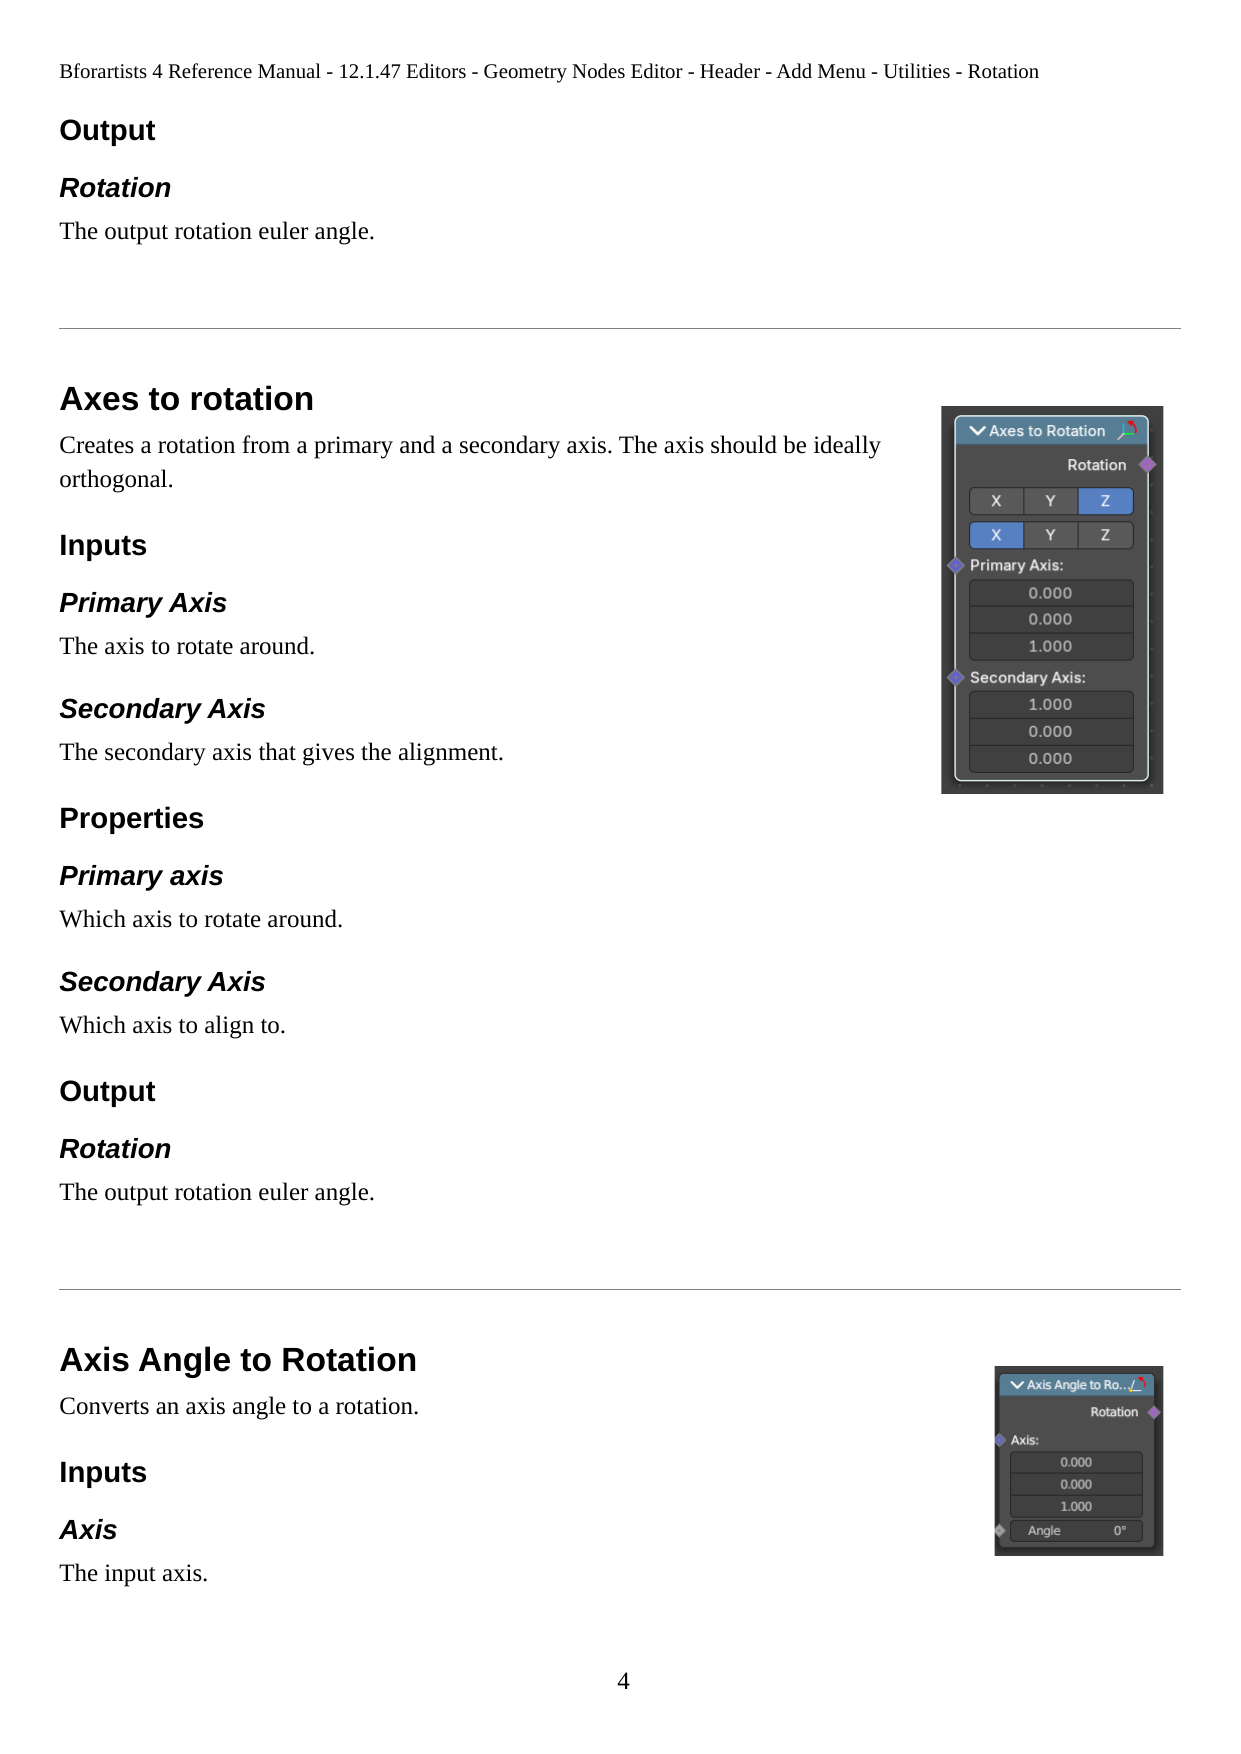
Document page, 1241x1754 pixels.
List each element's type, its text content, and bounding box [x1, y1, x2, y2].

subtitle Output [59, 1073, 1181, 1107]
subtitle [1164, 587, 1181, 619]
subtitle Secondary Axis [59, 966, 1181, 997]
picture [941, 406, 1164, 794]
subtitle Secondary Axis [59, 693, 941, 725]
picture [994, 1366, 1164, 1556]
subtitle Primary axis [59, 859, 1181, 891]
subtitle [1164, 1454, 1181, 1488]
subtitle [1164, 1513, 1181, 1545]
text The axis to rotate around. [59, 631, 941, 660]
text The input axis. [59, 1558, 1181, 1586]
subtitle Inputs [59, 1454, 994, 1488]
text Which axis to rotate around. [59, 904, 1181, 933]
subtitle Output [59, 113, 1181, 146]
text Which axis to align to. [59, 1010, 1181, 1039]
subtitle Rotation [59, 171, 1181, 203]
text The secondary axis that gives the alignment. [59, 737, 941, 766]
subtitle Rotation [59, 1132, 1181, 1164]
text The output rotation euler angle. [59, 216, 1181, 244]
subtitle Properties [59, 801, 1181, 834]
subtitle [1164, 693, 1181, 725]
subtitle Inputs [59, 528, 941, 562]
text Converts an axis angle to a rotation. [59, 1391, 994, 1420]
text The output rotation euler angle. [59, 1177, 1181, 1205]
subtitle Axis [59, 1513, 994, 1545]
subtitle Axes to rotation [59, 379, 1181, 417]
subtitle Primary Axis [59, 587, 941, 619]
subtitle Axis Angle to Rotation [59, 1340, 1181, 1378]
text Creates a rotation from a primary and a secondary axis. The axis should be ideally orthogonal. [59, 430, 941, 493]
subtitle [1164, 528, 1181, 562]
